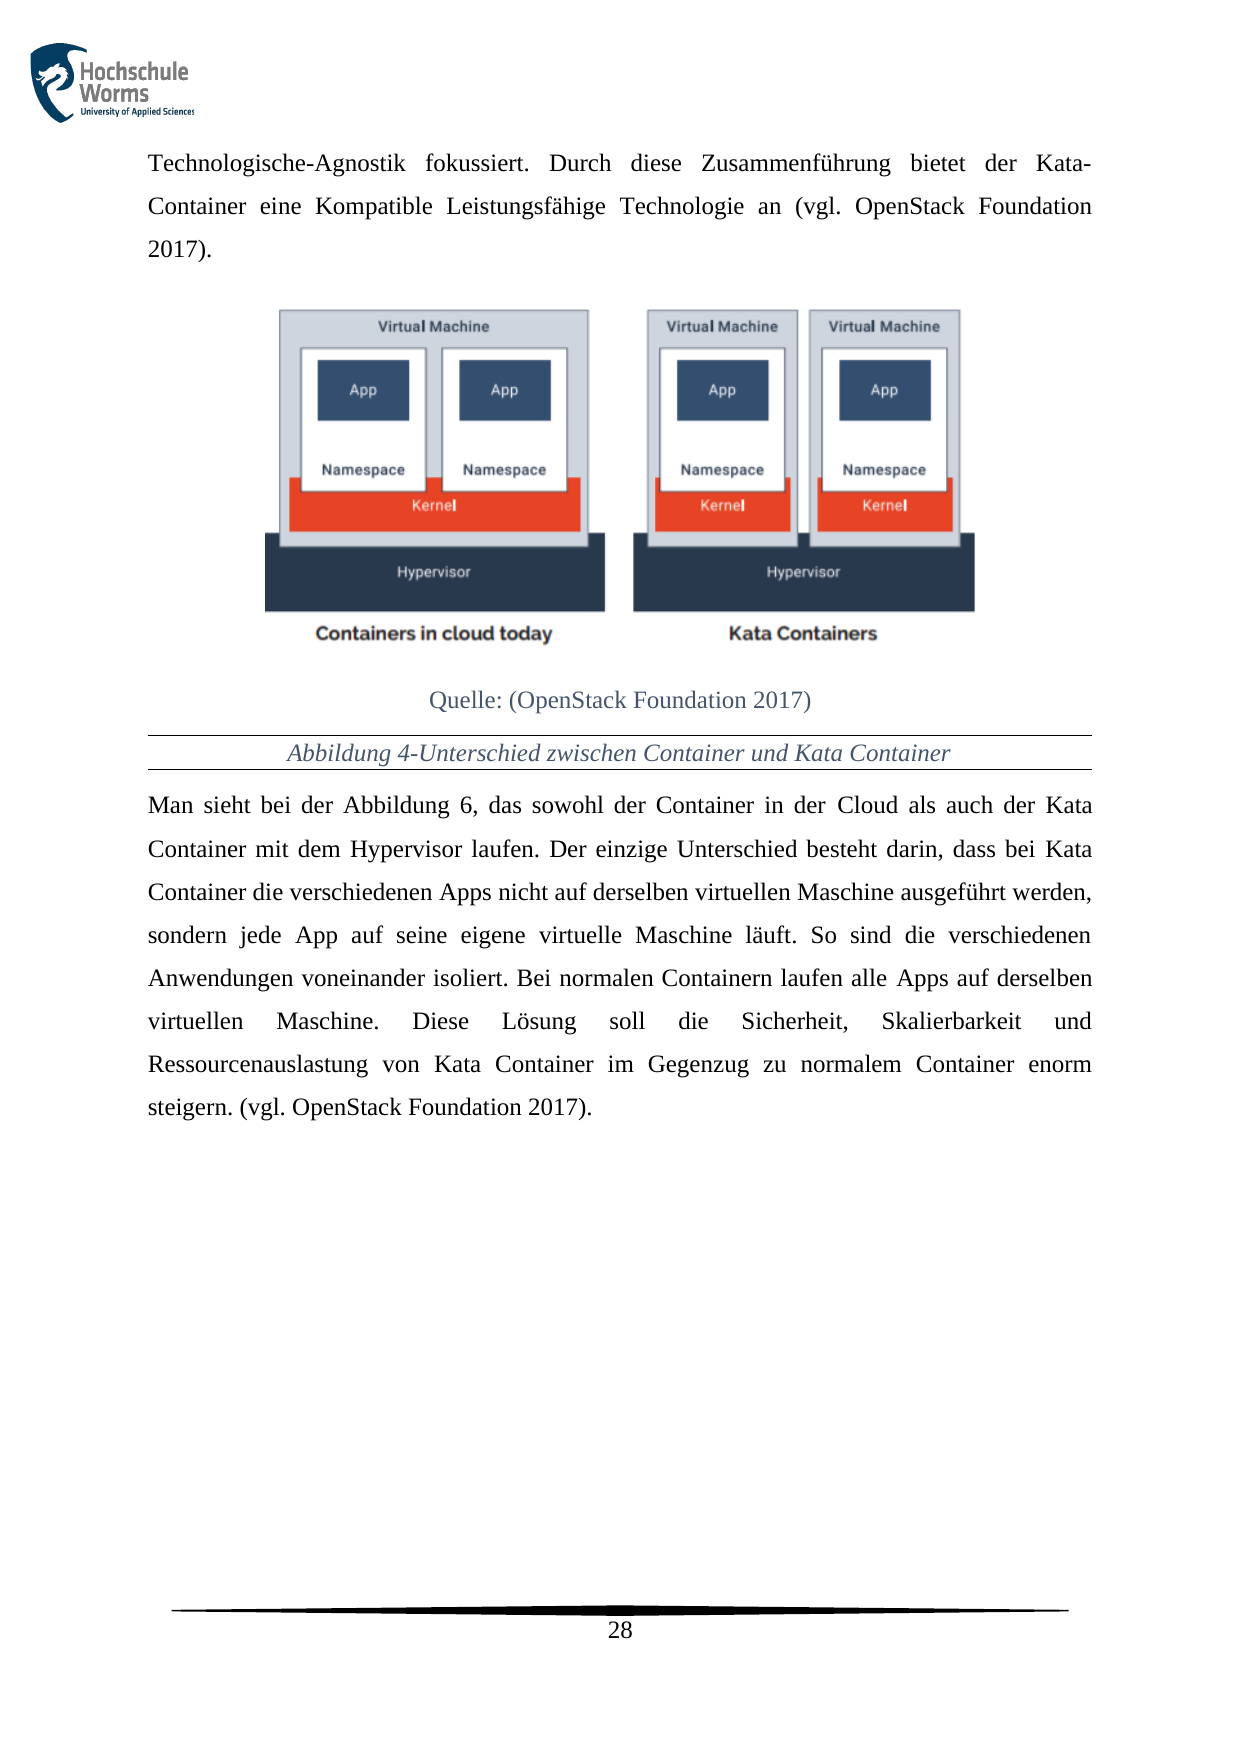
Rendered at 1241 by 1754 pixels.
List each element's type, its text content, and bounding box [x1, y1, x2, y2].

text Man sieht bei der Abbildung 6, das sowohl der Container in der Cloud als auch der Kata Container mit dem Hypervisor laufen. Der einzige Unterschied besteht darin, dass bei Kata Container die verschiedenen Apps nicht auf derselben virtuellen Maschine ausgeführt werden, sondern jede App auf seine eigene virtuelle Maschine läuft. So sind die verschiedenen Anwendungen voneinander isoliert. Bei normalen Containern laufen alle Apps auf derselben virtuellen Maschine. Diese Lösung soll die Sicherheit, Skalierbarkeit und Ressourcenauslastung von Kata Container im Gegenzug zu normalem Container enorm steigern. (vgl. OpenStack Foundation 2017). [148, 791, 1092, 1121]
text Abbildung 4-Unterschied zwischen Container und Kata Container [148, 736, 1092, 769]
text Quelle: (OpenStack Foundation 2017) [148, 685, 1092, 714]
text Technologische-Agnostik fokussiert. Durch diese Zusammenführung bietet der Kata-Container eine Kompatible Leistungsfähige Technologie an (vgl. OpenStack Foundation 2017). [148, 148, 1092, 263]
